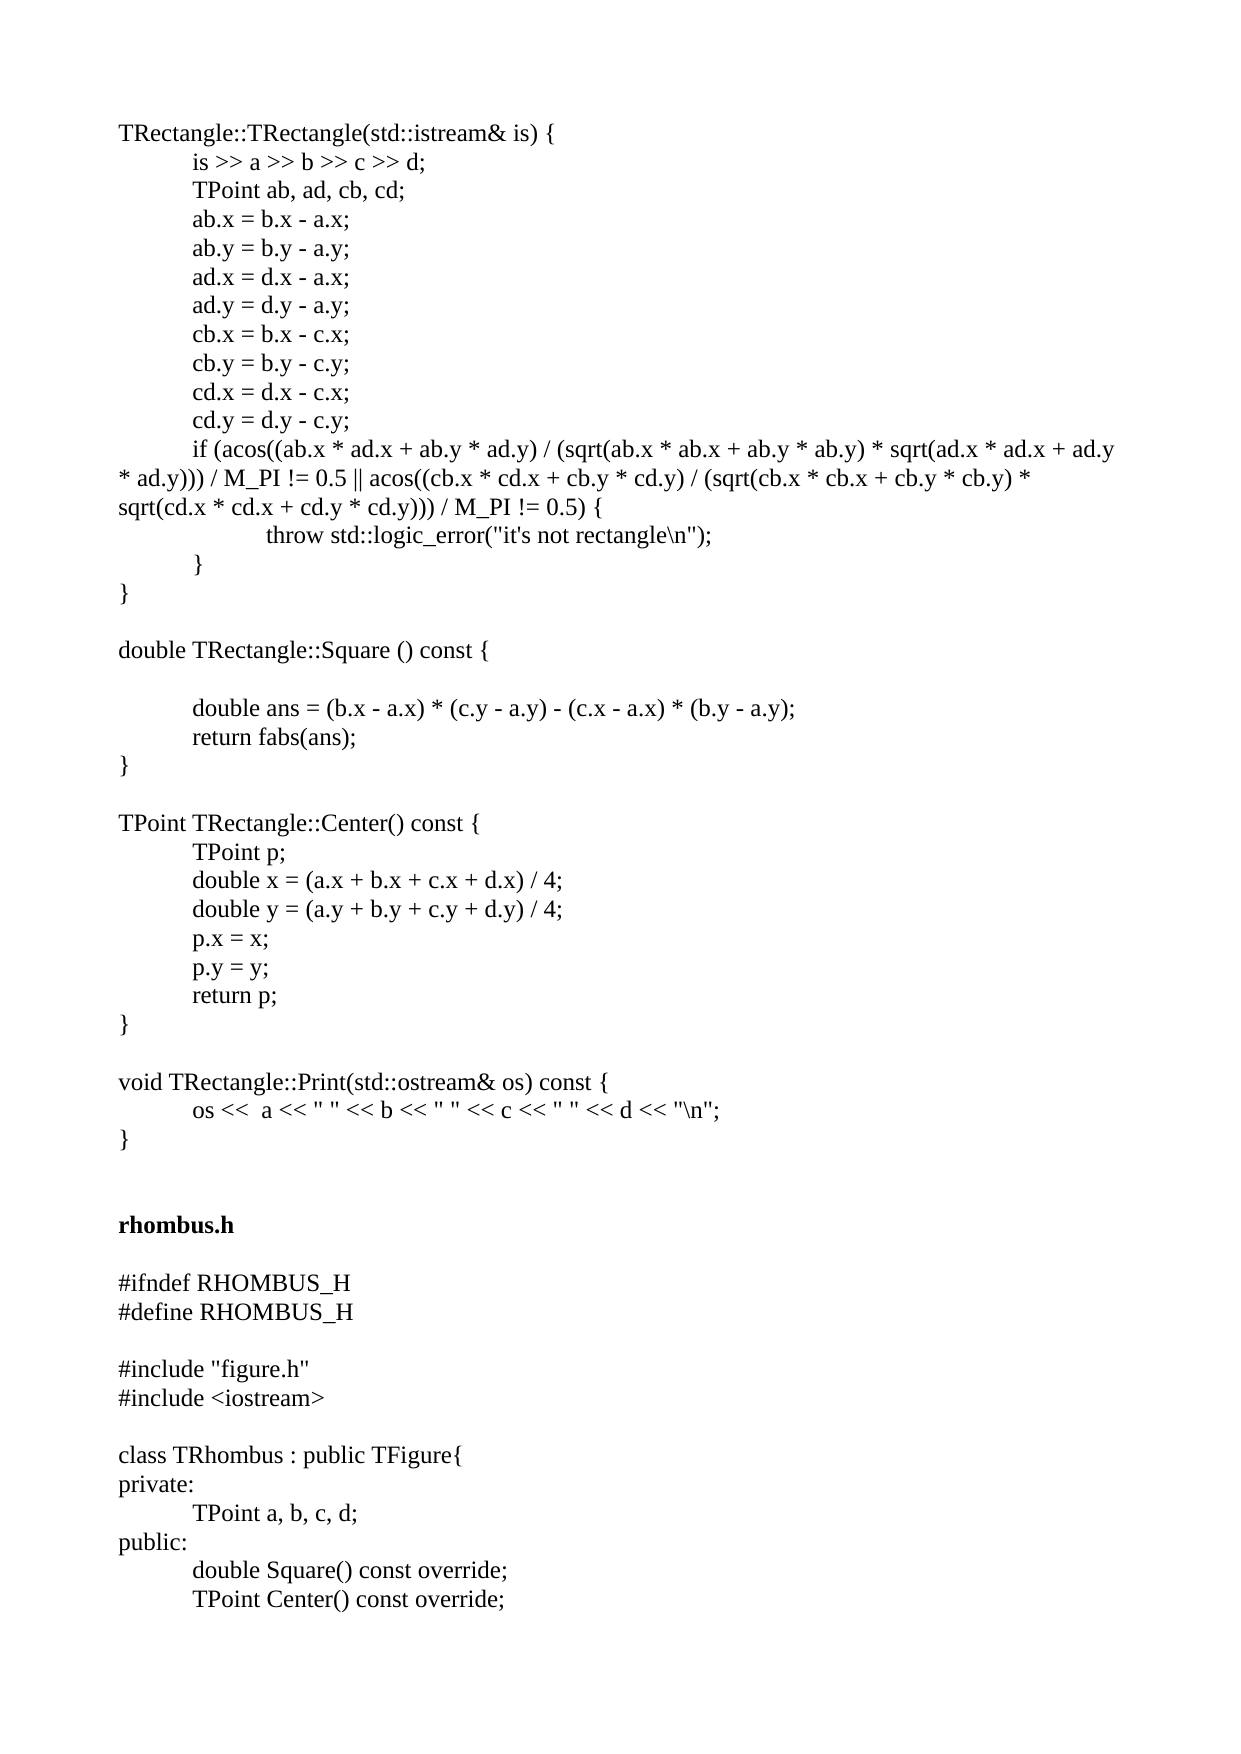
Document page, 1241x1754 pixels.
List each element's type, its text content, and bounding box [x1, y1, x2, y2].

text public: [118, 1527, 1122, 1556]
text } [118, 751, 1122, 779]
text if (acos((ab.x * ad.x + ab.y * ad.y) / (sqrt(ab.x * ab.x + ab.y * ab.y) * sqrt(ad.x * ad.x + ad.y * ad.y))) / M_PI != 0.5 || acos((cb.x * cd.x + cb.y * cd.y) / (sqrt(cb.x * cb.x + cb.y * cb.y) * sqrt(cd.x * cd.x + cd.y * cd.y))) / M_PI != 0.5) { [118, 434, 1122, 521]
text cd.y = d.y - c.y; [118, 406, 1122, 434]
text TPoint ab, ad, cb, cd; [118, 176, 1122, 204]
text rhombus.h [118, 1211, 1122, 1239]
text } [118, 549, 1122, 578]
text TPoint p; [118, 837, 1122, 866]
text cb.y = b.y - c.y; [118, 348, 1122, 377]
text ad.x = d.x - a.x; [118, 262, 1122, 291]
text double ans = (b.x - a.x) * (c.y - a.y) - (c.x - a.x) * (b.y - a.y); [118, 693, 1122, 722]
text } [118, 1124, 1122, 1153]
text } [118, 1009, 1122, 1038]
text TRectangle::TRectangle(std::istream& is) { [118, 118, 1122, 147]
text return fabs(ans); [118, 722, 1122, 751]
text double x = (a.x + b.x + c.x + d.x) / 4; [118, 866, 1122, 894]
text os << a << " " << b << " " << c << " " << d << "\n"; [118, 1096, 1122, 1124]
text #ifndef RHOMBUS_H [118, 1268, 1122, 1297]
text return p; [118, 981, 1122, 1009]
text double TRectangle::Square () const { [118, 636, 1122, 664]
text cb.x = b.x - c.x; [118, 319, 1122, 348]
text } [118, 578, 1122, 607]
text TPoint a, b, c, d; [118, 1498, 1122, 1527]
text #include "figure.h" [118, 1354, 1122, 1383]
text #include <iostream> [118, 1383, 1122, 1412]
text double Square() const override; [118, 1556, 1122, 1584]
text double y = (a.y + b.y + c.y + d.y) / 4; [118, 894, 1122, 923]
text p.x = x; [118, 923, 1122, 952]
text private: [118, 1469, 1122, 1498]
text class TRhombus : public TFigure{ [118, 1441, 1122, 1469]
text ab.y = b.y - a.y; [118, 233, 1122, 262]
text void TRectangle::Print(std::ostream& os) const { [118, 1067, 1122, 1096]
text is >> a >> b >> c >> d; [118, 147, 1122, 176]
text p.y = y; [118, 952, 1122, 981]
text ab.x = b.x - a.x; [118, 204, 1122, 233]
text cd.x = d.x - c.x; [118, 377, 1122, 406]
text #define RHOMBUS_H [118, 1297, 1122, 1326]
text TPoint TRectangle::Center() const { [118, 808, 1122, 837]
text TPoint Center() const override; [118, 1584, 1122, 1613]
text ad.y = d.y - a.y; [118, 291, 1122, 319]
text throw std::logic_error("it's not rectangle\n"); [118, 521, 1122, 549]
